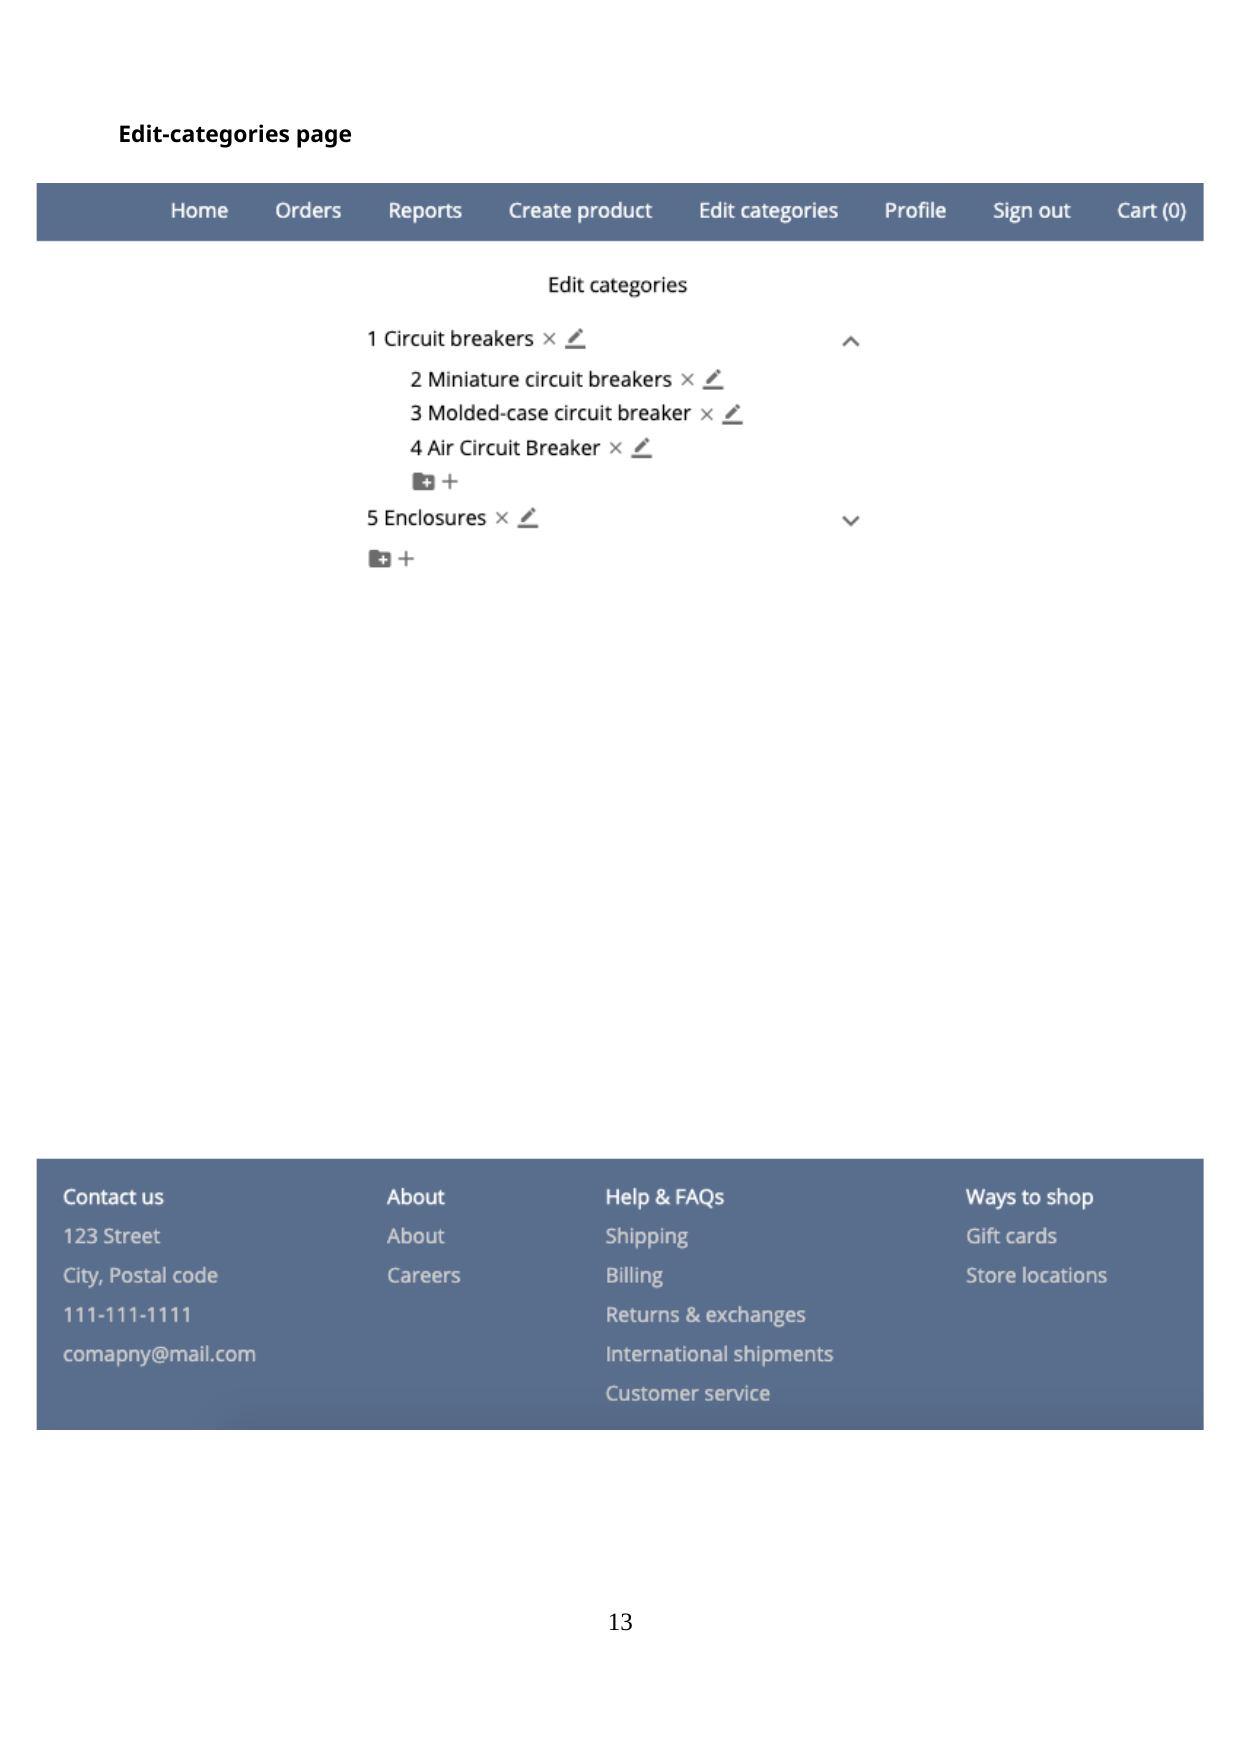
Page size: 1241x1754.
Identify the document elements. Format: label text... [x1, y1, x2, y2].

text Edit-categories page [118, 118, 1122, 149]
picture [36, 183, 1204, 1430]
